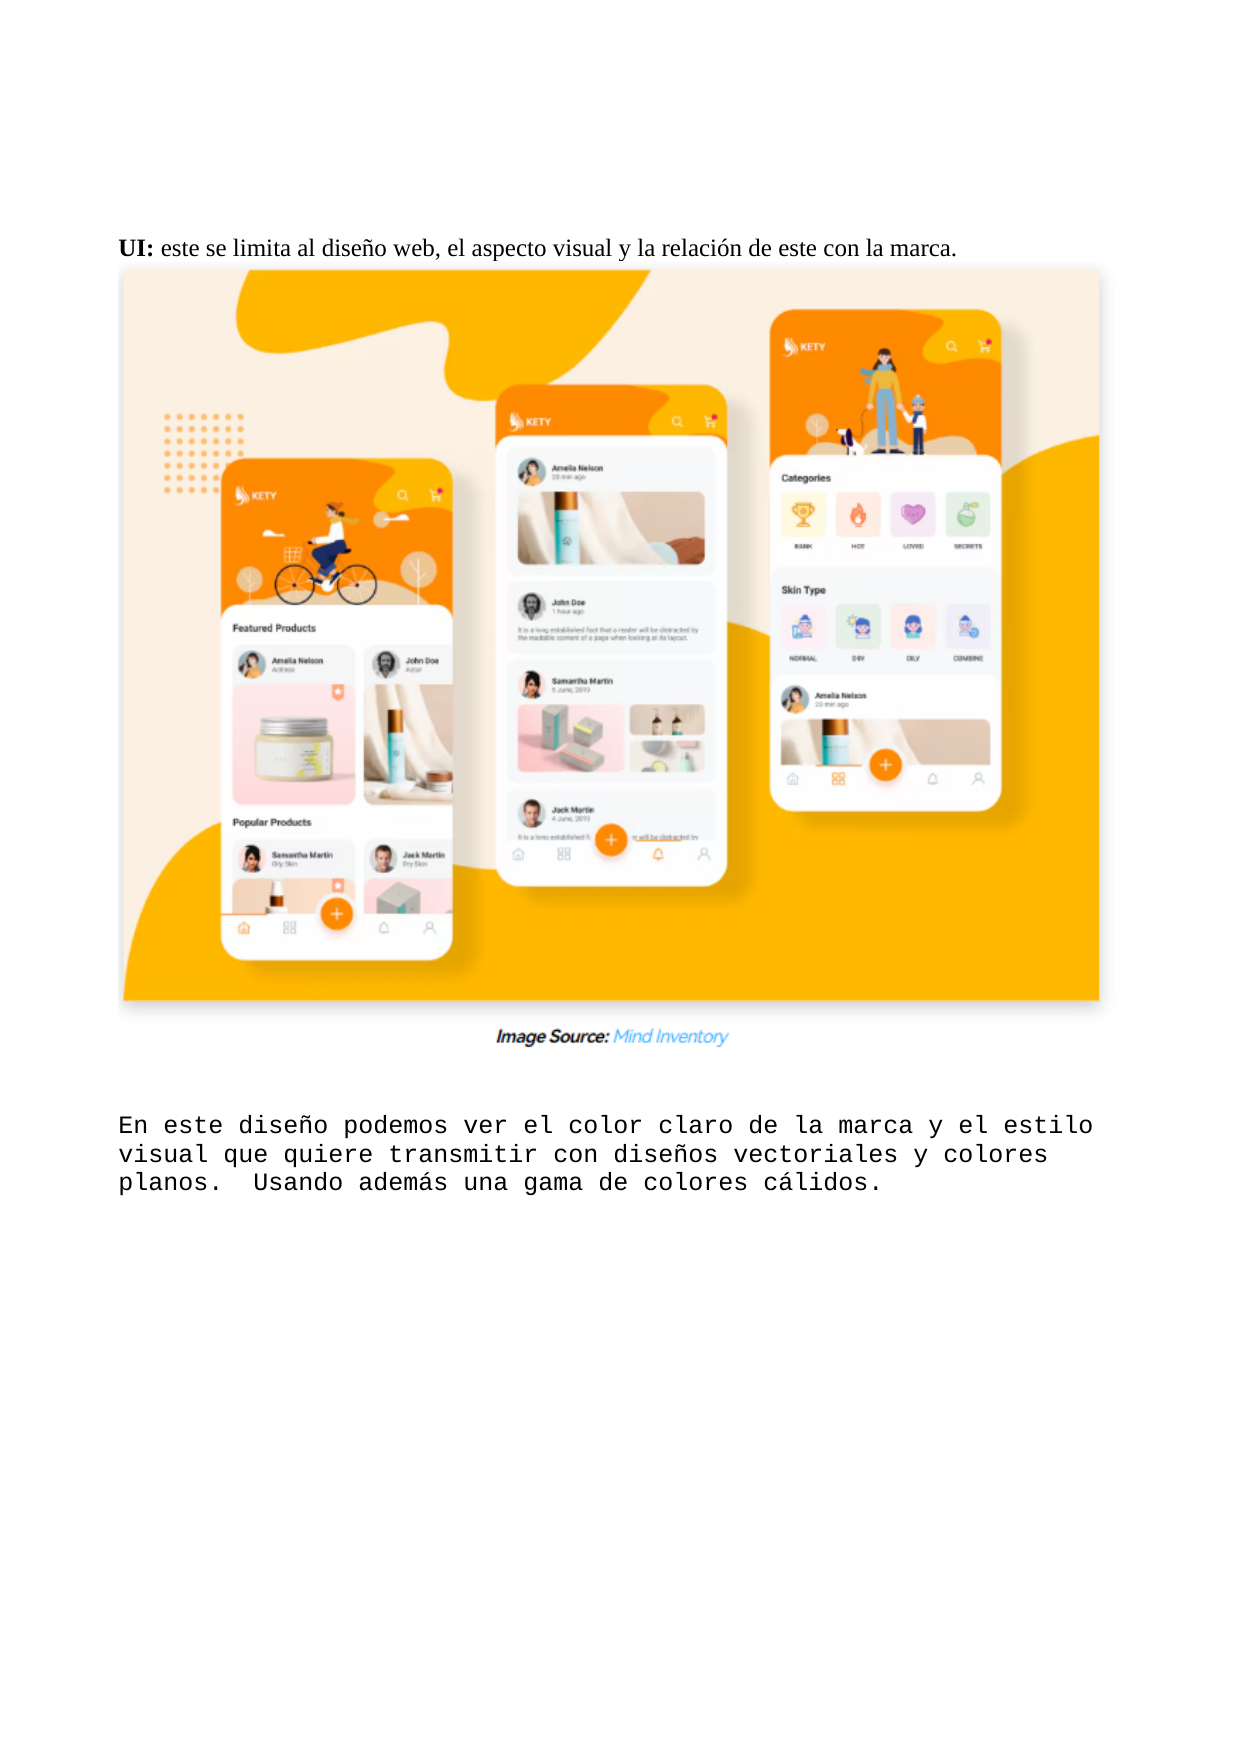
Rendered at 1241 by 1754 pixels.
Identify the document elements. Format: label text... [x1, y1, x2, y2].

picture [118, 261, 1122, 1057]
text En este diseño podemos ver el color claro de la marca y el estilo visual que quiere transmitir con diseños vectoriales y colores planos. Usando además una gama de colores cálidos. [118, 1113, 1122, 1198]
text UI: este se limita al diseño web, el aspecto visual y la relación de este con la marca. [118, 233, 1122, 261]
